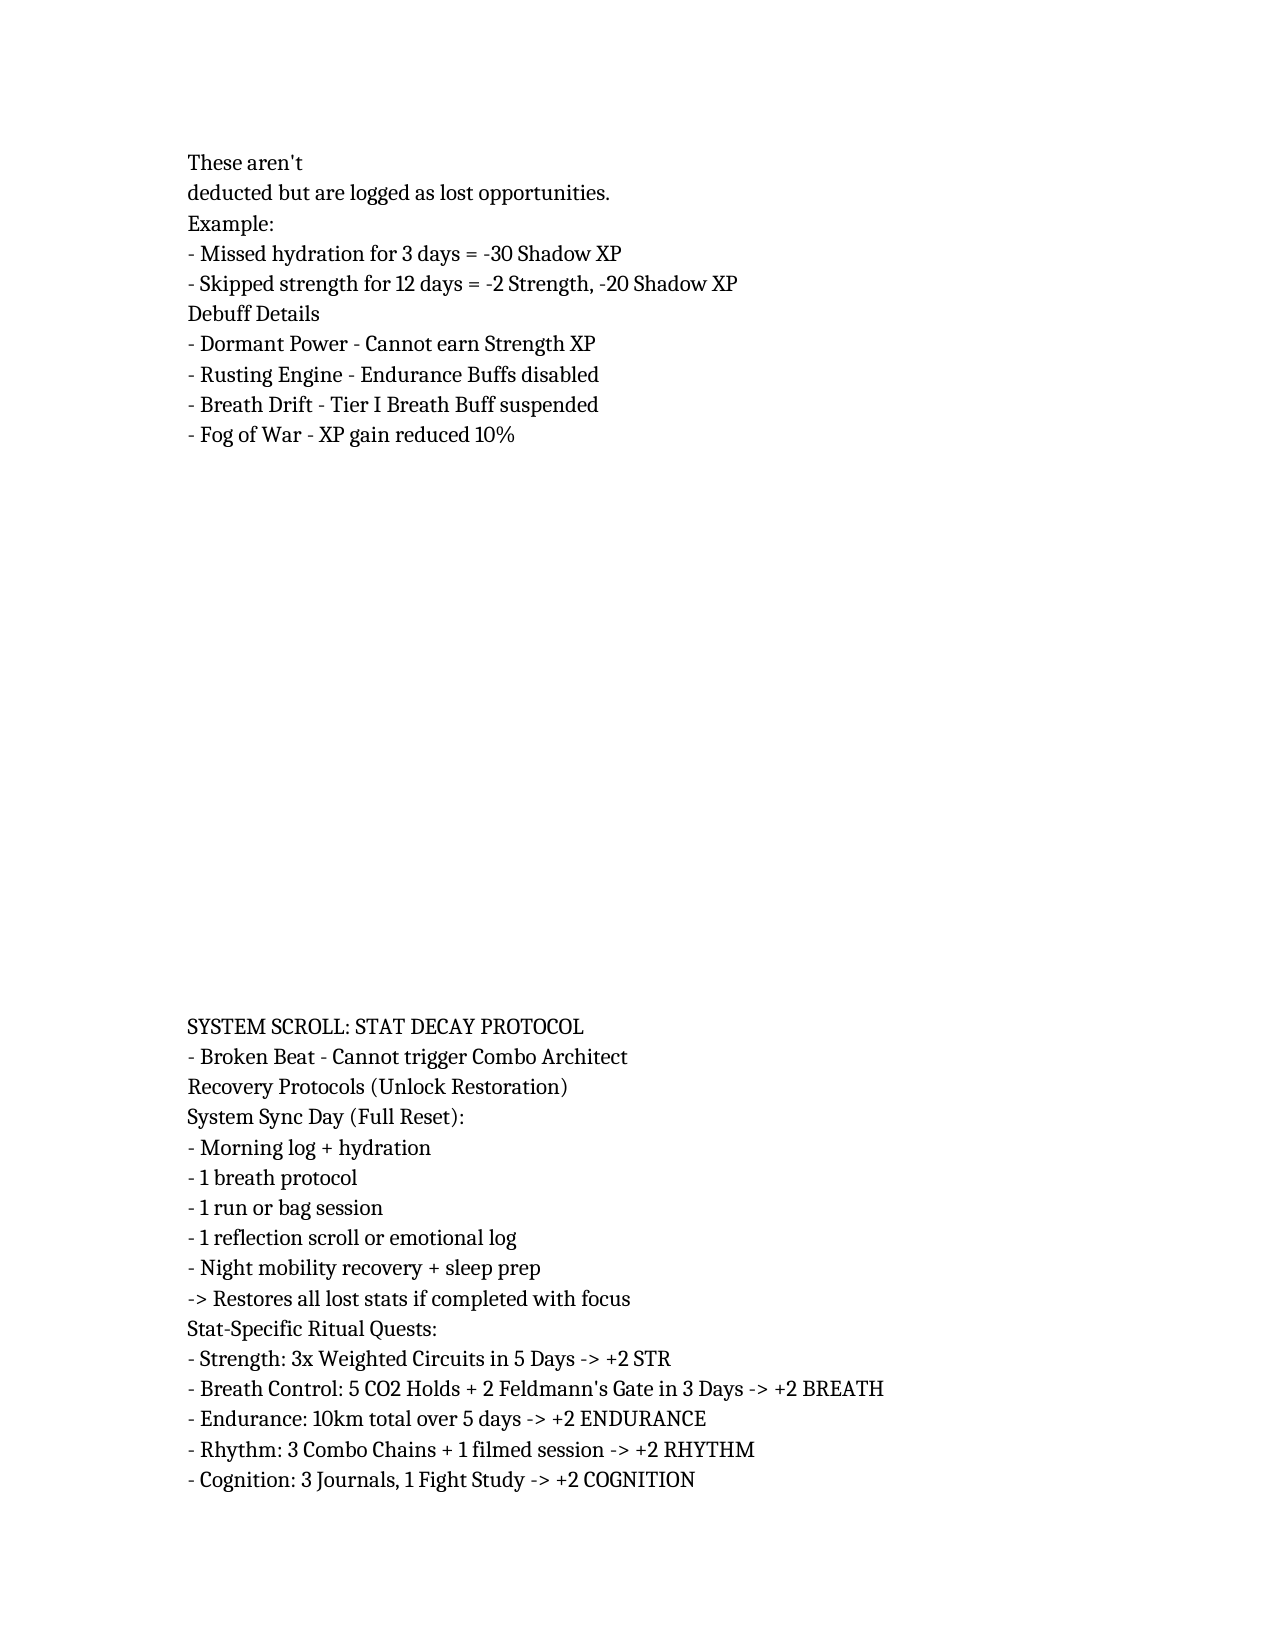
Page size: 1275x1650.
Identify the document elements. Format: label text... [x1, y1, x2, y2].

text These aren't deducted but are logged as lost opportunities. Example: - Missed hydration for 3 days = -30 Shadow XP - Skipped strength for 12 days = -2 Strength, -20 Shadow XP Debuff Details - Dormant Power - Cannot earn Strength XP - Rusting Engine - Endurance Buffs disabled - Breath Drift - Tier I Breath Buff suspended - Fog of War - XP gain reduced 10% [187, 150, 1087, 478]
text SYSTEM SCROLL: STAT DECAY PROTOCOL - Broken Beat - Cannot trigger Combo Architect Recovery Protocols (Unlock Restoration) System Sync Day (Full Reset): - Morning log + hydration - 1 breath protocol - 1 run or bag session - 1 reflection scroll or emotional log - Night mobility recovery + sleep prep -> Restores all lost stats if completed with focus Stat-Specific Ritual Quests: - Strength: 3x Weighted Circuits in 5 Days -> +2 STR - Breath Control: 5 CO2 Holds + 2 Feldmann's Gate in 3 Days -> +2 BREATH - Endurance: 10km total over 5 days -> +2 ENDURANCE - Rhythm: 3 Combo Chains + 1 filmed session -> +2 RHYTHM - Cognition: 3 Journals, 1 Fight Study -> +2 COGNITION [187, 1013, 1087, 1493]
